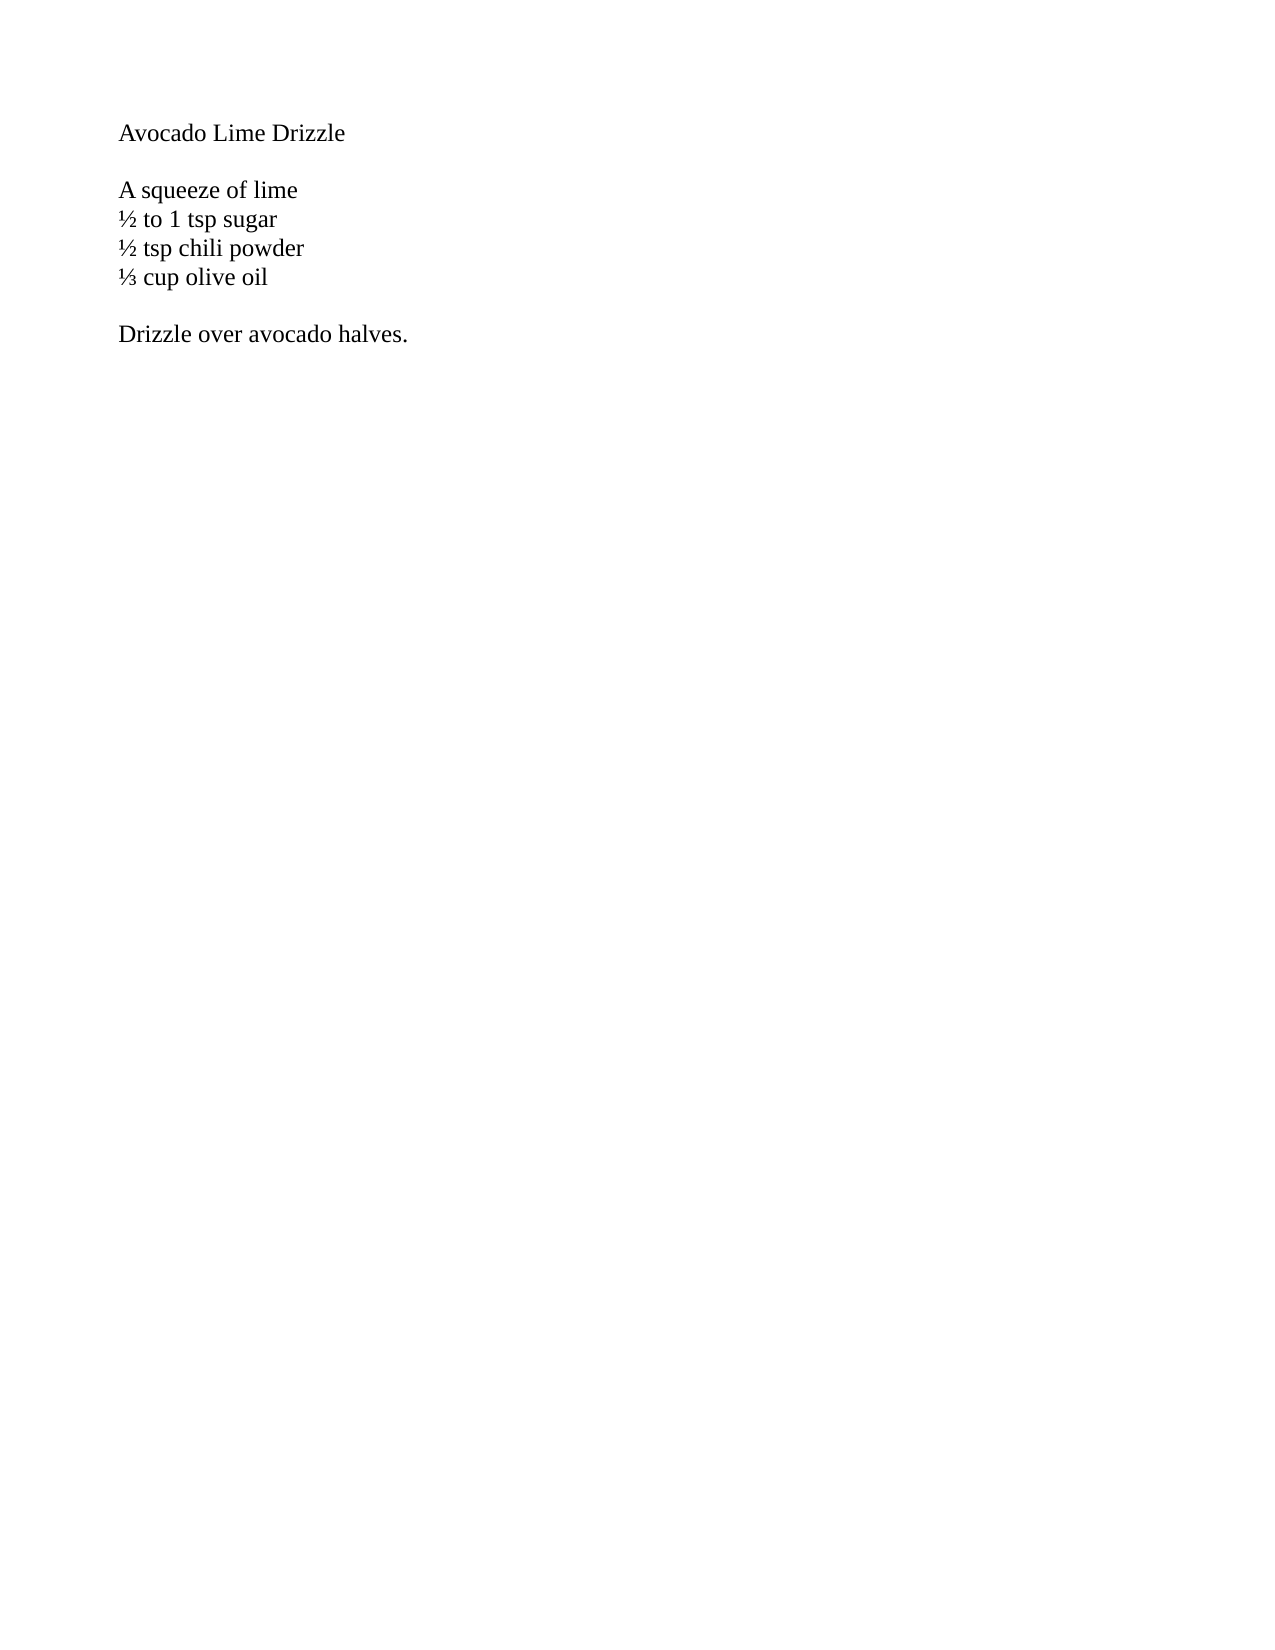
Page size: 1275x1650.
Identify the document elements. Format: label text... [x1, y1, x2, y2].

text ½ tsp chili powder [118, 233, 1157, 262]
text ½ to 1 tsp sugar [118, 204, 1157, 233]
text ⅓ cup olive oil [118, 262, 1157, 291]
text A squeeze of lime [118, 176, 1157, 204]
text Drizzle over avocado halves. [118, 319, 1157, 348]
text Avocado Lime Drizzle [118, 118, 1157, 147]
